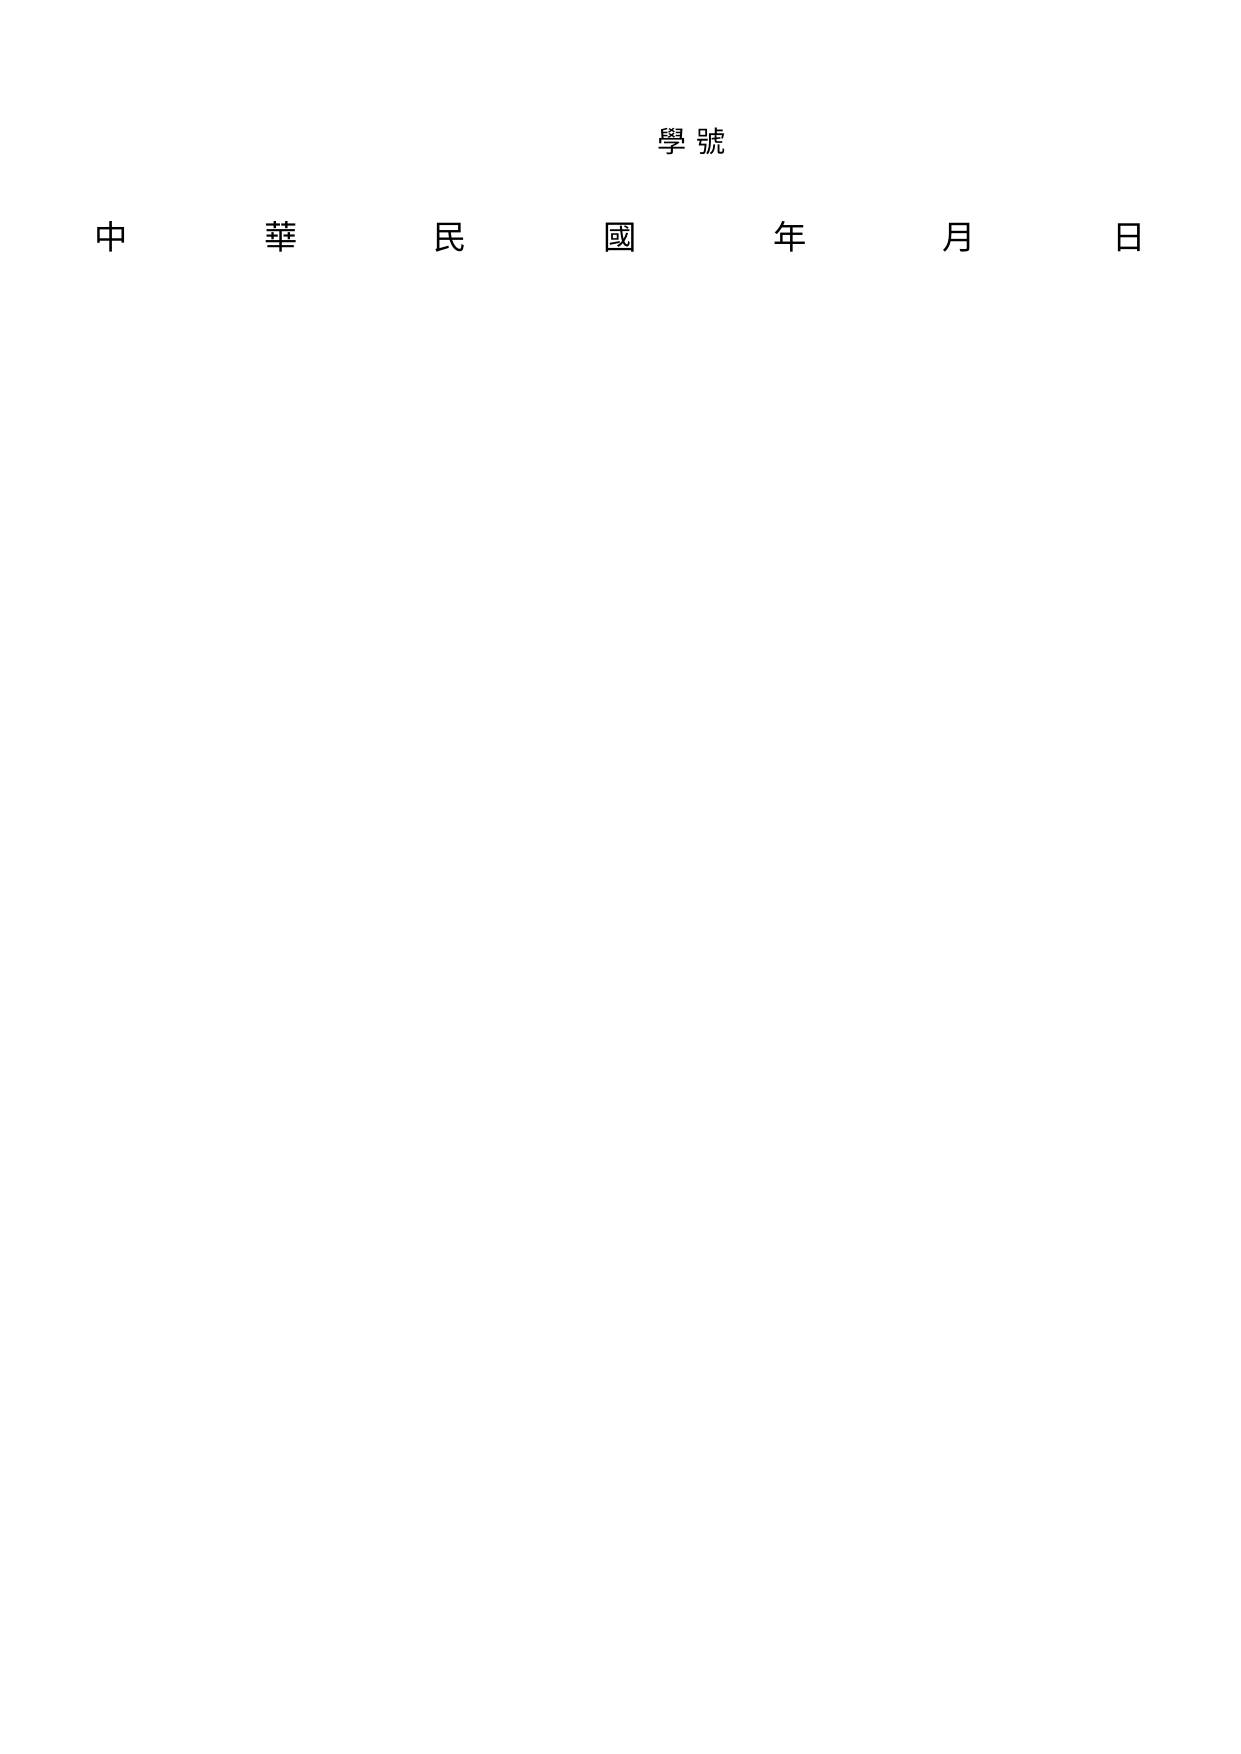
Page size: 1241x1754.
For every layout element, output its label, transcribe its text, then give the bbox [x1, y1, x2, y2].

text 學號 [94, 118, 1146, 160]
text 中華民國年月日 [94, 210, 1146, 259]
